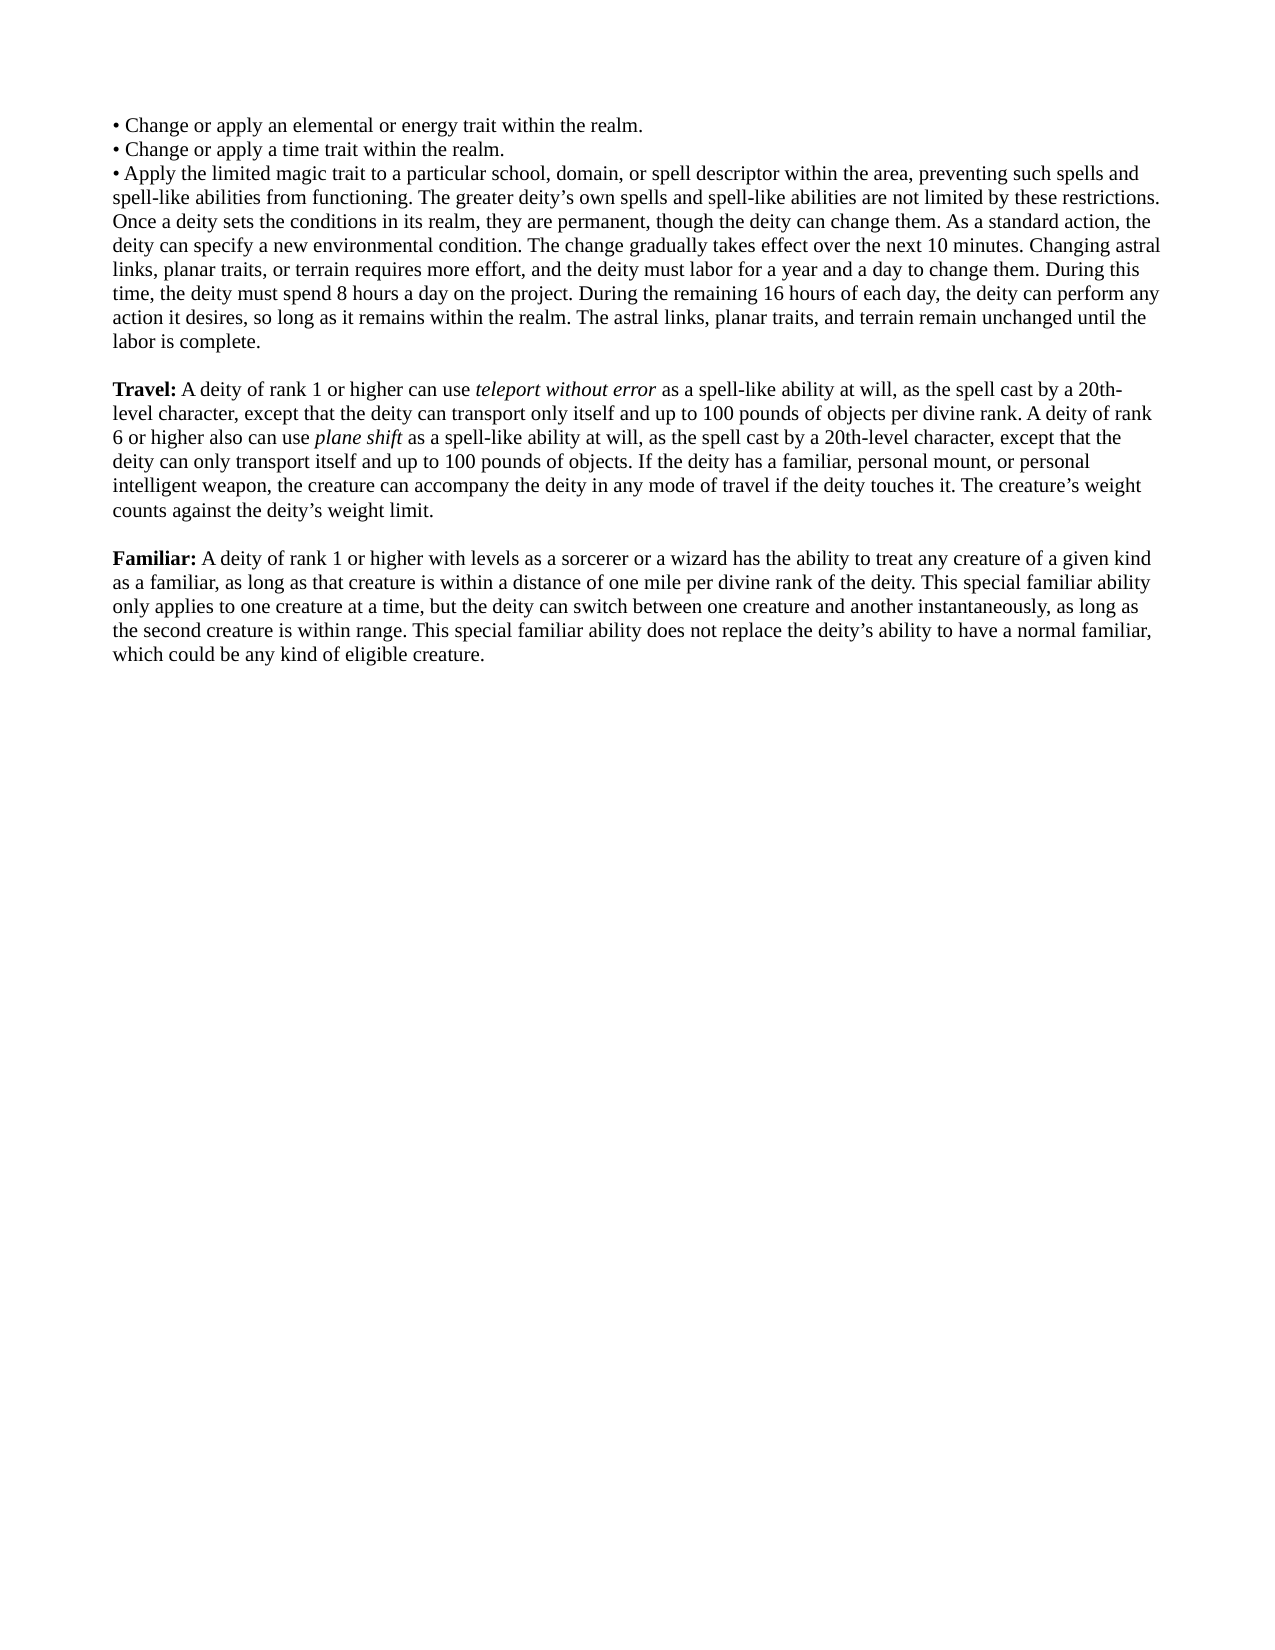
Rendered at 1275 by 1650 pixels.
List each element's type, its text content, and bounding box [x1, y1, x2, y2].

text Familiar: A deity of rank 1 or higher with levels as a sorcerer or a wizard has the ability to treat any creature of a given kind as a familiar, as long as that creature is within a distance of one mile per divine rank of the deity. This special familiar ability only applies to one creature at a time, but the deity can switch between one creature and another instantaneously, as long as the second creature is within range. This special familiar ability does not replace the deity’s ability to have a normal familiar, which could be any kind of eligible creature. [112, 546, 1162, 666]
text • Apply the limited magic trait to a particular school, domain, or spell descriptor within the area, preventing such spells and spell-like abilities from functioning. The greater deity’s own spells and spell-like abilities are not limited by these restrictions. [112, 161, 1162, 209]
text Once a deity sets the conditions in its realm, they are permanent, though the deity can change them. As a standard action, the deity can specify a new environmental condition. The change gradually takes effect over the next 10 minutes. Changing astral links, planar traits, or terrain requires more effort, and the deity must labor for a year and a day to change them. During this time, the deity must spend 8 hours a day on the project. During the remaining 16 hours of each day, the deity can perform any action it desires, so long as it remains within the realm. The astral links, planar traits, and terrain remain unchanged until the labor is complete. [112, 209, 1162, 353]
text • Change or apply a time trait within the realm. [112, 137, 1162, 161]
text Travel: A deity of rank 1 or higher can use teleport without error as a spell-like ability at will, as the spell cast by a 20th-level character, except that the deity can transport only itself and up to 100 pounds of objects per divine rank. A deity of rank 6 or higher also can use plane shift as a spell-like ability at will, as the spell cast by a 20th-level character, except that the deity can only transport itself and up to 100 pounds of objects. If the deity has a familiar, personal mount, or personal intelligent weapon, the creature can accompany the deity in any mode of travel if the deity touches it. The creature’s weight counts against the deity’s weight limit. [112, 377, 1162, 522]
text • Change or apply an elemental or energy trait within the realm. [112, 112, 1162, 137]
